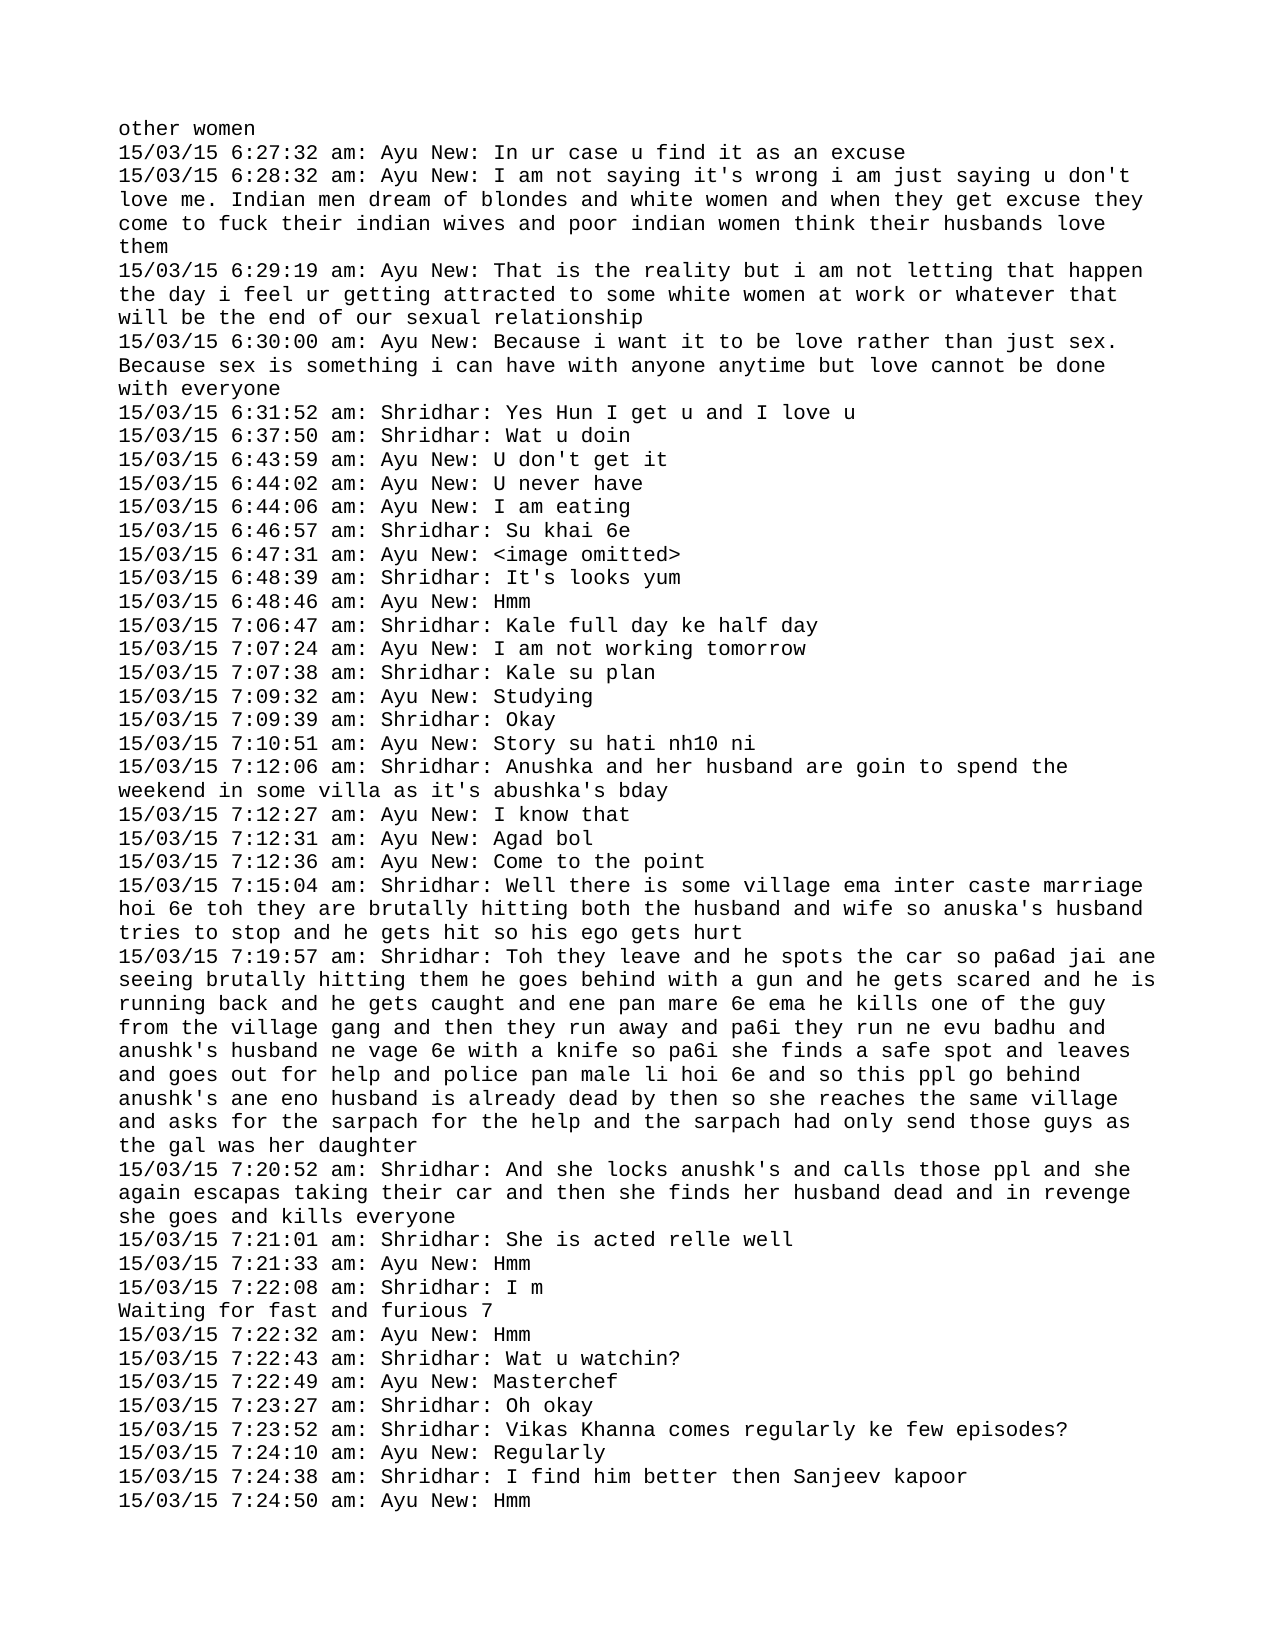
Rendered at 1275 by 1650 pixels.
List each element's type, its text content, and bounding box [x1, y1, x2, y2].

text 15/03/15 6:29:19 am: Ayu New: That is the reality but i am not letting that happen the day i feel ur getting attracted to some white women at work or whatever that will be the end of our sexual relationship [118, 260, 1157, 331]
text 15/03/15 7:12:31 am: Ayu New: Agad bol [118, 827, 1157, 851]
text 15/03/15 7:15:04 am: Shridhar: Well there is some village ema inter caste marriage hoi 6e toh they are brutally hitting both the husband and wife so anuska's husband tries to stop and he gets hit so his ego gets hurt [118, 875, 1157, 946]
text 15/03/15 7:22:32 am: Ayu New: Hmm [118, 1324, 1157, 1348]
text 15/03/15 6:27:32 am: Ayu New: In ur case u find it as an excuse [118, 142, 1157, 165]
text 15/03/15 6:30:00 am: Ayu New: Because i want it to be love rather than just sex. Because sex is something i can have with anyone anytime but love cannot be done with everyone [118, 331, 1157, 402]
text Waiting for fast and furious 7 [118, 1300, 1157, 1324]
text 15/03/15 7:24:50 am: Ayu New: Hmm [118, 1489, 1157, 1513]
text 15/03/15 6:43:59 am: Ayu New: U don't get it [118, 449, 1157, 473]
text 15/03/15 7:21:33 am: Ayu New: Hmm [118, 1253, 1157, 1277]
text 15/03/15 7:19:57 am: Shridhar: Toh they leave and he spots the car so pa6ad jai ane seeing brutally hitting them he goes behind with a gun and he gets scared and he is running back and he gets caught and ene pan mare 6e ema he kills one of the guy from the village gang and then they run away and pa6i they run ne evu badhu and anushk's husband ne vage 6e with a knife so pa6i she finds a safe spot and leaves and goes out for help and police pan male li hoi 6e and so this ppl go behind anushk's ane eno husband is already dead by then so she reaches the same village and asks for the sarpach for the help and the sarpach had only send those guys as the gal was her daughter [118, 946, 1157, 1158]
text 15/03/15 7:24:38 am: Shridhar: I find him better then Sanjeev kapoor [118, 1466, 1157, 1489]
text 15/03/15 7:06:47 am: Shridhar: Kale full day ke half day [118, 615, 1157, 638]
text 15/03/15 6:48:39 am: Shridhar: It's looks yum [118, 567, 1157, 591]
text 15/03/15 7:23:52 am: Shridhar: Vikas Khanna comes regularly ke few episodes? [118, 1419, 1157, 1442]
text 15/03/15 7:12:27 am: Ayu New: I know that [118, 804, 1157, 827]
text 15/03/15 6:44:06 am: Ayu New: I am eating [118, 496, 1157, 520]
text 15/03/15 7:12:06 am: Shridhar: Anushka and her husband are goin to spend the weekend in some villa as it's abushka's bday [118, 757, 1157, 804]
text 15/03/15 7:24:10 am: Ayu New: Regularly [118, 1442, 1157, 1466]
text 15/03/15 7:22:43 am: Shridhar: Wat u watchin? [118, 1348, 1157, 1371]
text 15/03/15 7:07:24 am: Ayu New: I am not working tomorrow [118, 638, 1157, 662]
text 15/03/15 6:31:52 am: Shridhar: Yes Hun I get u and I love u [118, 402, 1157, 426]
text 15/03/15 7:23:27 am: Shridhar: Oh okay [118, 1395, 1157, 1419]
text 15/03/15 6:46:57 am: Shridhar: Su khai 6e [118, 520, 1157, 544]
text other women [118, 118, 1157, 142]
text 15/03/15 6:48:46 am: Ayu New: Hmm [118, 591, 1157, 615]
text 15/03/15 7:10:51 am: Ayu New: Story su hati nh10 ni [118, 733, 1157, 757]
text 15/03/15 7:09:39 am: Shridhar: Okay [118, 709, 1157, 733]
text 15/03/15 7:12:36 am: Ayu New: Come to the point [118, 851, 1157, 875]
text 15/03/15 7:20:52 am: Shridhar: And she locks anushk's and calls those ppl and she again escapas taking their car and then she finds her husband dead and in revenge she goes and kills everyone [118, 1158, 1157, 1229]
text 15/03/15 6:28:32 am: Ayu New: I am not saying it's wrong i am just saying u don't love me. Indian men dream of blondes and white women and when they get excuse they come to fuck their indian wives and poor indian women think their husbands love them [118, 165, 1157, 260]
text 15/03/15 6:37:50 am: Shridhar: Wat u doin [118, 426, 1157, 449]
text 15/03/15 7:22:49 am: Ayu New: Masterchef [118, 1371, 1157, 1395]
text 15/03/15 7:07:38 am: Shridhar: Kale su plan [118, 662, 1157, 686]
text 15/03/15 7:09:32 am: Ayu New: Studying [118, 686, 1157, 709]
text 15/03/15 7:21:01 am: Shridhar: She is acted relle well [118, 1229, 1157, 1253]
text 15/03/15 7:22:08 am: Shridhar: I m [118, 1277, 1157, 1300]
text 15/03/15 6:47:31 am: Ayu New: <image omitted> [118, 544, 1157, 567]
text 15/03/15 6:44:02 am: Ayu New: U never have [118, 473, 1157, 496]
